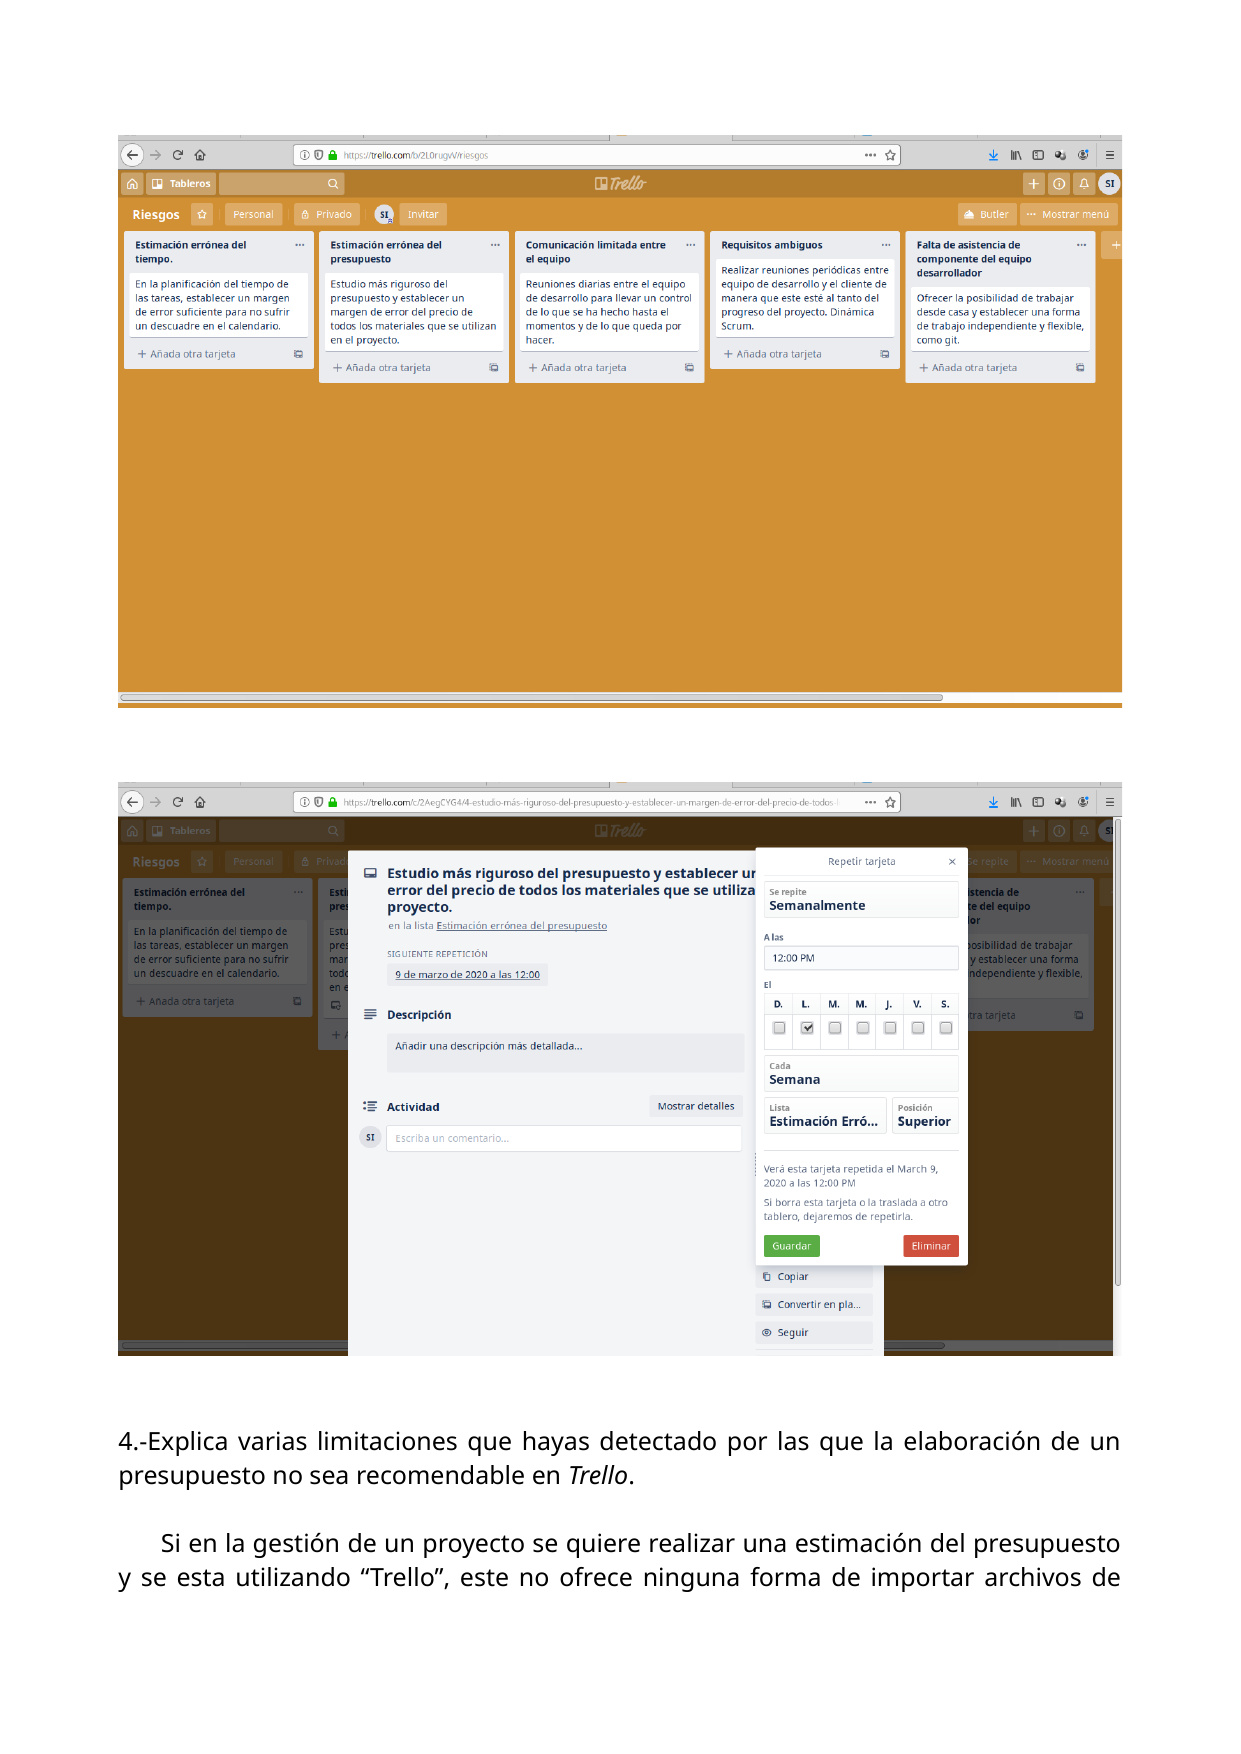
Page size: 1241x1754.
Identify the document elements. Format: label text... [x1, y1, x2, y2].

picture [118, 782, 1123, 1356]
text Si en la gestión de un proyecto se quiere realizar una estimación del presupuesto y se esta utilizando “Trello”, este no ofrece ninguna forma de importar archivos de [118, 1525, 1122, 1593]
text 4.-Explica varias limitaciones que hayas detectado por las que la elaboración de un presupuesto no sea recomendable en Trello. [118, 1423, 1122, 1491]
picture [118, 135, 1123, 708]
